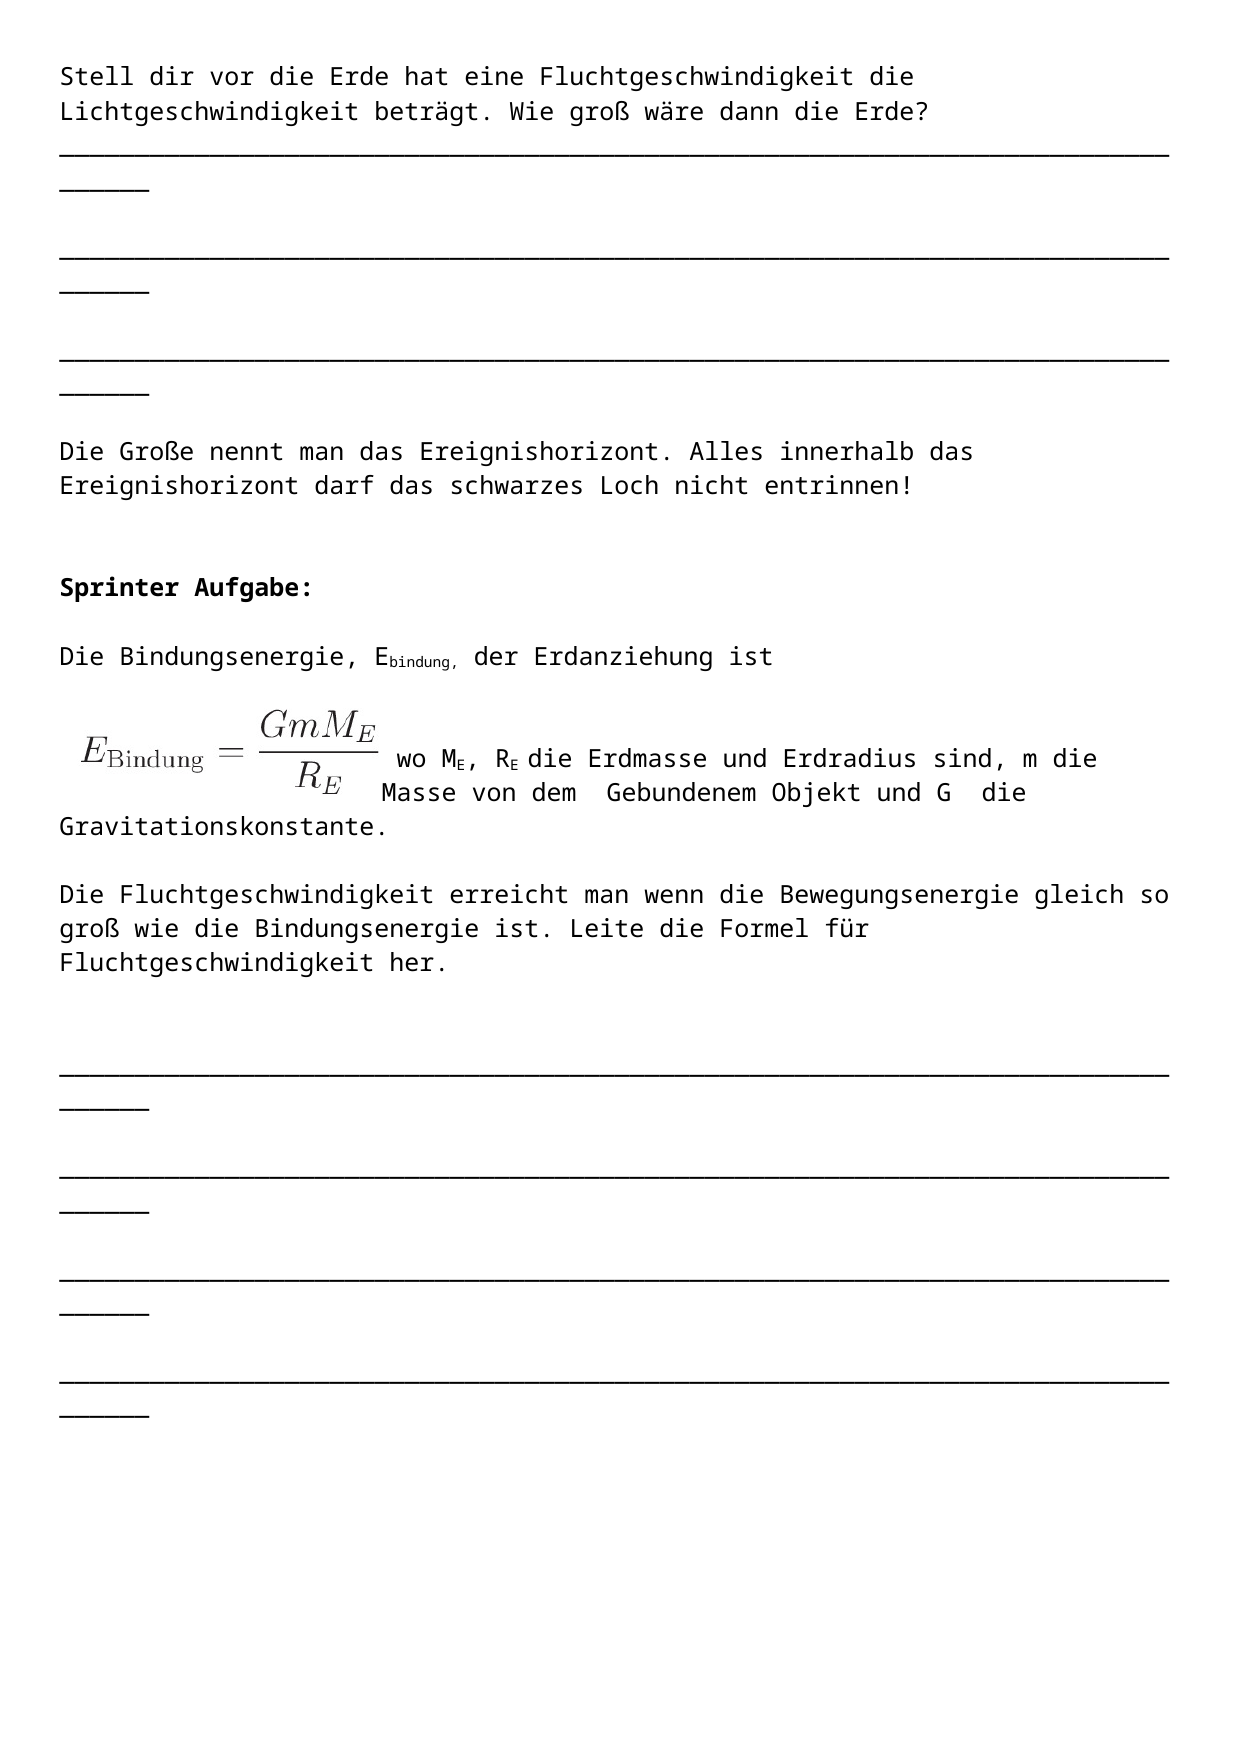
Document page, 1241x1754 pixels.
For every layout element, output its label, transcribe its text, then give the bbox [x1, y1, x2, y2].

text ________________________________________________________________________________ [59, 127, 1181, 195]
text ________________________________________________________________________________ [59, 1149, 1181, 1217]
text Die Große nennt man das Ereignishorizont. Alles innerhalb das Ereignishorizont darf das schwarzes Loch nicht entrinnen! [59, 434, 1181, 502]
text ________________________________________________________________________________ [59, 229, 1181, 297]
text Stell dir vor die Erde hat eine Fluchtgeschwindigkeit die Lichtgeschwindigkeit beträgt. Wie groß wäre dann die Erde? [59, 59, 1181, 127]
text Sprinter Aufgabe: [59, 570, 1181, 604]
text wo ME, RE die Erdmasse und Erdradius sind, m die Masse von dem Gebundenem Objekt und G die Gravitationskonstante. [59, 740, 1181, 842]
text Die Bindungsenergie, Ebindung, der Erdanziehung ist [59, 638, 1181, 672]
picture [76, 708, 382, 796]
text Die Fluchtgeschwindigkeit erreicht man wenn die Bewegungsenergie gleich so groß wie die Bindungsenergie ist. Leite die Formel für Fluchtgeschwindigkeit her. [59, 877, 1181, 979]
text ________________________________________________________________________________ [59, 1353, 1181, 1422]
text ________________________________________________________________________________ [59, 1251, 1181, 1319]
text ________________________________________________________________________________ [59, 1047, 1181, 1115]
text ________________________________________________________________________________ [59, 332, 1181, 400]
